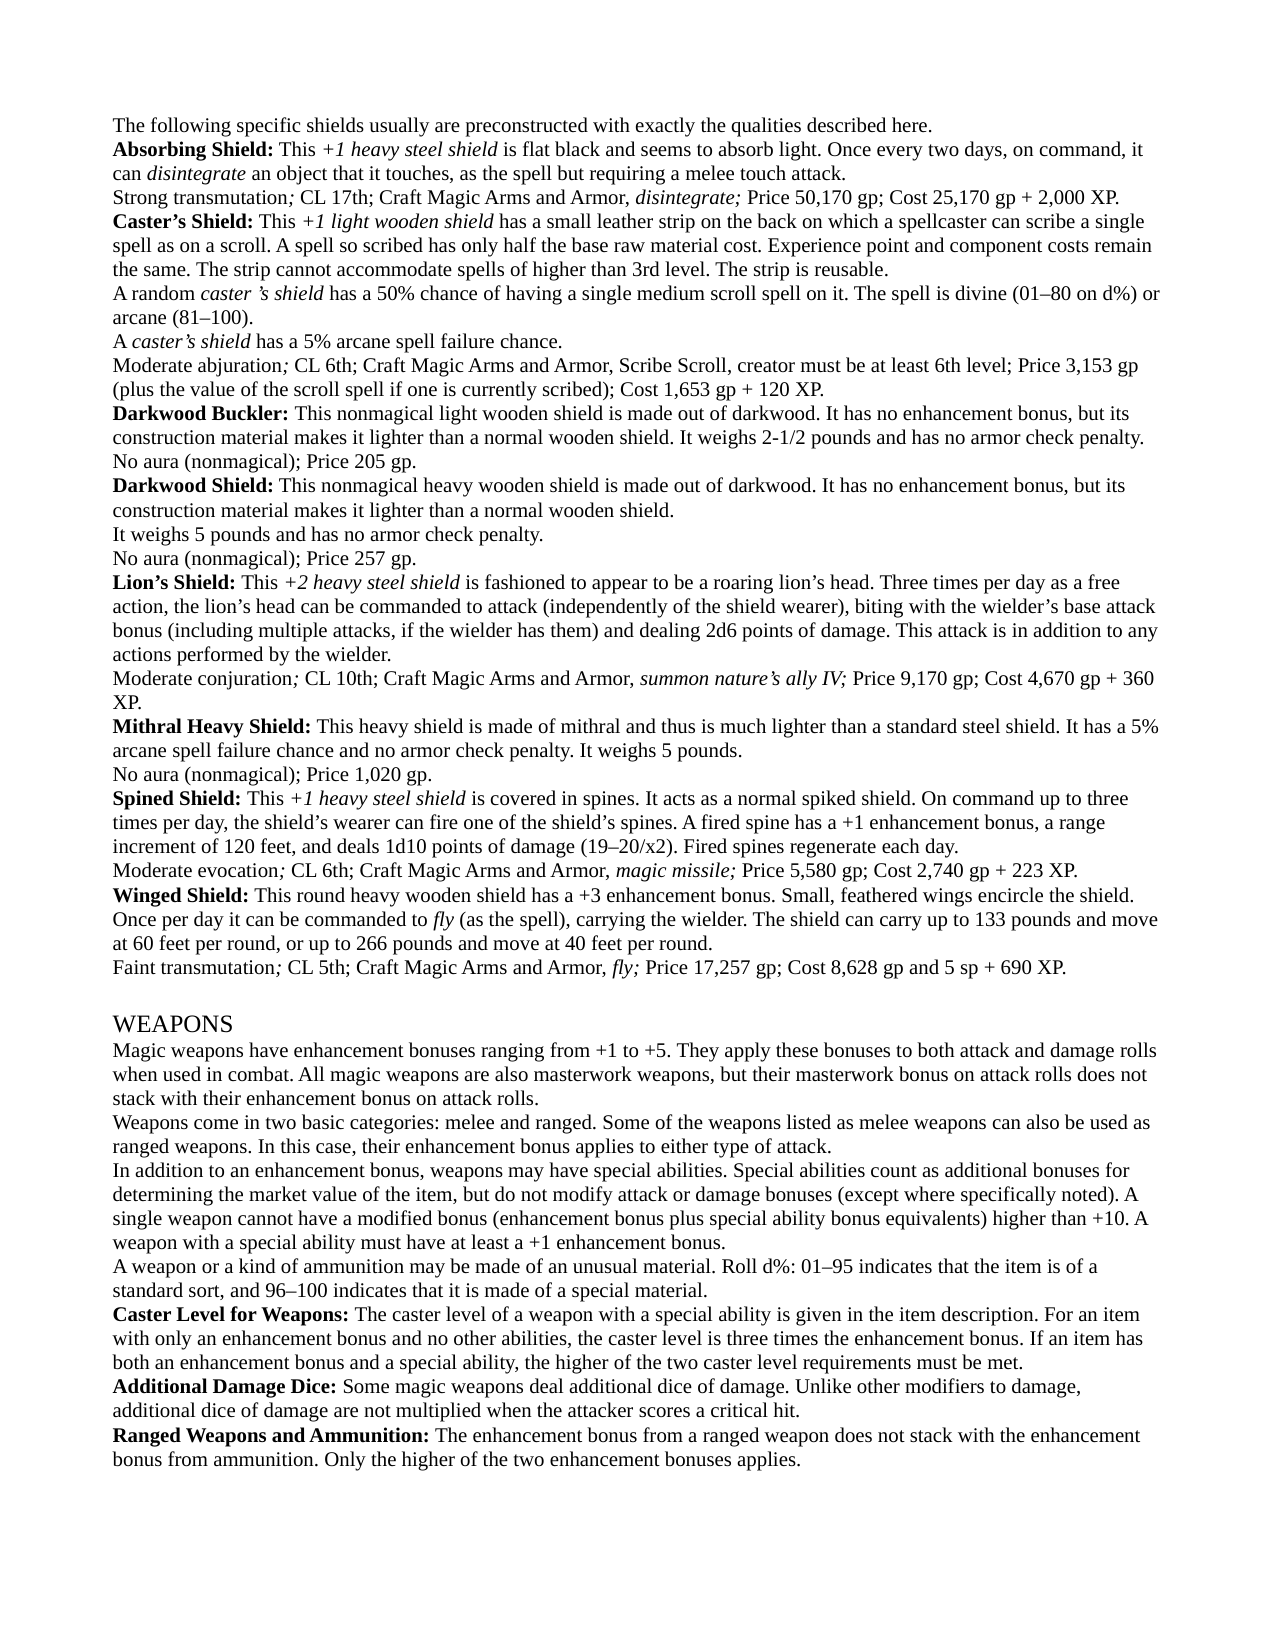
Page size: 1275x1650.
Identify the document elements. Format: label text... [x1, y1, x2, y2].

text Spined Shield: This +1 heavy steel shield is covered in spines. It acts as a normal spiked shield. On command up to three times per day, the shield’s wearer can fire one of the shield’s spines. A fired spine has a +1 enhancement bonus, a range increment of 120 feet, and deals 1d10 points of damage (19–20/x2). Fired spines regenerate each day. [112, 786, 1162, 858]
text Weapons come in two basic categories: melee and ranged. Some of the weapons listed as melee weapons can also be used as ranged weapons. In this case, their enhancement bonus applies to either type of attack. [112, 1110, 1162, 1158]
text A weapon or a kind of ammunition may be made of an unusual material. Roll d%: 01–95 indicates that the item is of a standard sort, and 96–100 indicates that it is made of a special material. [112, 1254, 1162, 1302]
text In addition to an enhancement bonus, weapons may have special abilities. Special abilities count as additional bonuses for determining the market value of the item, but do not modify attack or damage bonuses (except where specifically noted). A single weapon cannot have a modified bonus (enhancement bonus plus special ability bonus equivalents) higher than +10. A weapon with a special ability must have at least a +1 enhancement bonus. [112, 1158, 1162, 1254]
text Lion’s Shield: This +2 heavy steel shield is fashioned to appear to be a roaring lion’s head. Three times per day as a free action, the lion’s head can be commanded to attack (independently of the shield wearer), biting with the wielder’s base attack bonus (including multiple attacks, if the wielder has them) and dealing 2d6 points of damage. This attack is in addition to any actions performed by the wielder. [112, 570, 1162, 666]
text A caster’s shield has a 5% arcane spell failure chance. [112, 329, 1162, 353]
text No aura (nonmagical); Price 257 gp. [112, 546, 1162, 570]
text The following specific shields usually are preconstructed with exactly the qualities described here. [112, 112, 1162, 137]
text Mithral Heavy Shield: This heavy shield is made of mithral and thus is much lighter than a standard steel shield. It has a 5% arcane spell failure chance and no armor check penalty. It weighs 5 pounds. [112, 714, 1162, 762]
text Strong transmutation; CL 17th; Craft Magic Arms and Armor, disintegrate; Price 50,170 gp; Cost 25,170 gp + 2,000 XP. [112, 185, 1162, 209]
text WEAPONS [112, 1009, 1162, 1037]
text Ranged Weapons and Ammunition: The enhancement bonus from a ranged weapon does not stack with the enhancement bonus from ammunition. Only the higher of the two enhancement bonuses applies. [112, 1422, 1162, 1471]
text Moderate evocation; CL 6th; Craft Magic Arms and Armor, magic missile; Price 5,580 gp; Cost 2,740 gp + 223 XP. [112, 858, 1162, 882]
text Darkwood Shield: This nonmagical heavy wooden shield is made out of darkwood. It has no enhancement bonus, but its construction material makes it lighter than a normal wooden shield. [112, 473, 1162, 522]
text Absorbing Shield: This +1 heavy steel shield is flat black and seems to absorb light. Once every two days, on command, it can disintegrate an object that it touches, as the spell but requiring a melee touch attack. [112, 137, 1162, 185]
text Moderate conjuration; CL 10th; Craft Magic Arms and Armor, summon nature’s ally IV; Price 9,170 gp; Cost 4,670 gp + 360 XP. [112, 666, 1162, 714]
text Darkwood Buckler: This nonmagical light wooden shield is made out of darkwood. It has no enhancement bonus, but its construction material makes it lighter than a normal wooden shield. It weighs 2-1/2 pounds and has no armor check penalty. [112, 401, 1162, 449]
text Once per day it can be commanded to fly (as the spell), carrying the wielder. The shield can carry up to 133 pounds and move at 60 feet per round, or up to 266 pounds and move at 40 feet per round. [112, 907, 1162, 955]
text It weighs 5 pounds and has no armor check penalty. [112, 522, 1162, 546]
text Faint transmutation; CL 5th; Craft Magic Arms and Armor, fly; Price 17,257 gp; Cost 8,628 gp and 5 sp + 690 XP. [112, 955, 1162, 979]
text Additional Damage Dice: Some magic weapons deal additional dice of damage. Unlike other modifiers to damage, additional dice of damage are not multiplied when the attacker scores a critical hit. [112, 1374, 1162, 1422]
text Caster’s Shield: This +1 light wooden shield has a small leather strip on the back on which a spellcaster can scribe a single spell as on a scroll. A spell so scribed has only half the base raw material cost. Experience point and component costs remain the same. The strip cannot accommodate spells of higher than 3rd level. The strip is reusable. [112, 209, 1162, 281]
text No aura (nonmagical); Price 205 gp. [112, 449, 1162, 473]
text Caster Level for Weapons: The caster level of a weapon with a special ability is given in the item description. For an item with only an enhancement bonus and no other abilities, the caster level is three times the enhancement bonus. If an item has both an enhancement bonus and a special ability, the higher of the two caster level requirements must be met. [112, 1302, 1162, 1374]
text Magic weapons have enhancement bonuses ranging from +1 to +5. They apply these bonuses to both attack and damage rolls when used in combat. All magic weapons are also masterwork weapons, but their masterwork bonus on attack rolls does not stack with their enhancement bonus on attack rolls. [112, 1037, 1162, 1110]
text No aura (nonmagical); Price 1,020 gp. [112, 762, 1162, 786]
text Moderate abjuration; CL 6th; Craft Magic Arms and Armor, Scribe Scroll, creator must be at least 6th level; Price 3,153 gp (plus the value of the scroll spell if one is currently scribed); Cost 1,653 gp + 120 XP. [112, 353, 1162, 401]
text Winged Shield: This round heavy wooden shield has a +3 enhancement bonus. Small, feathered wings encircle the shield. [112, 882, 1162, 907]
text A random caster ’s shield has a 50% chance of having a single medium scroll spell on it. The spell is divine (01–80 on d%) or arcane (81–100). [112, 281, 1162, 329]
